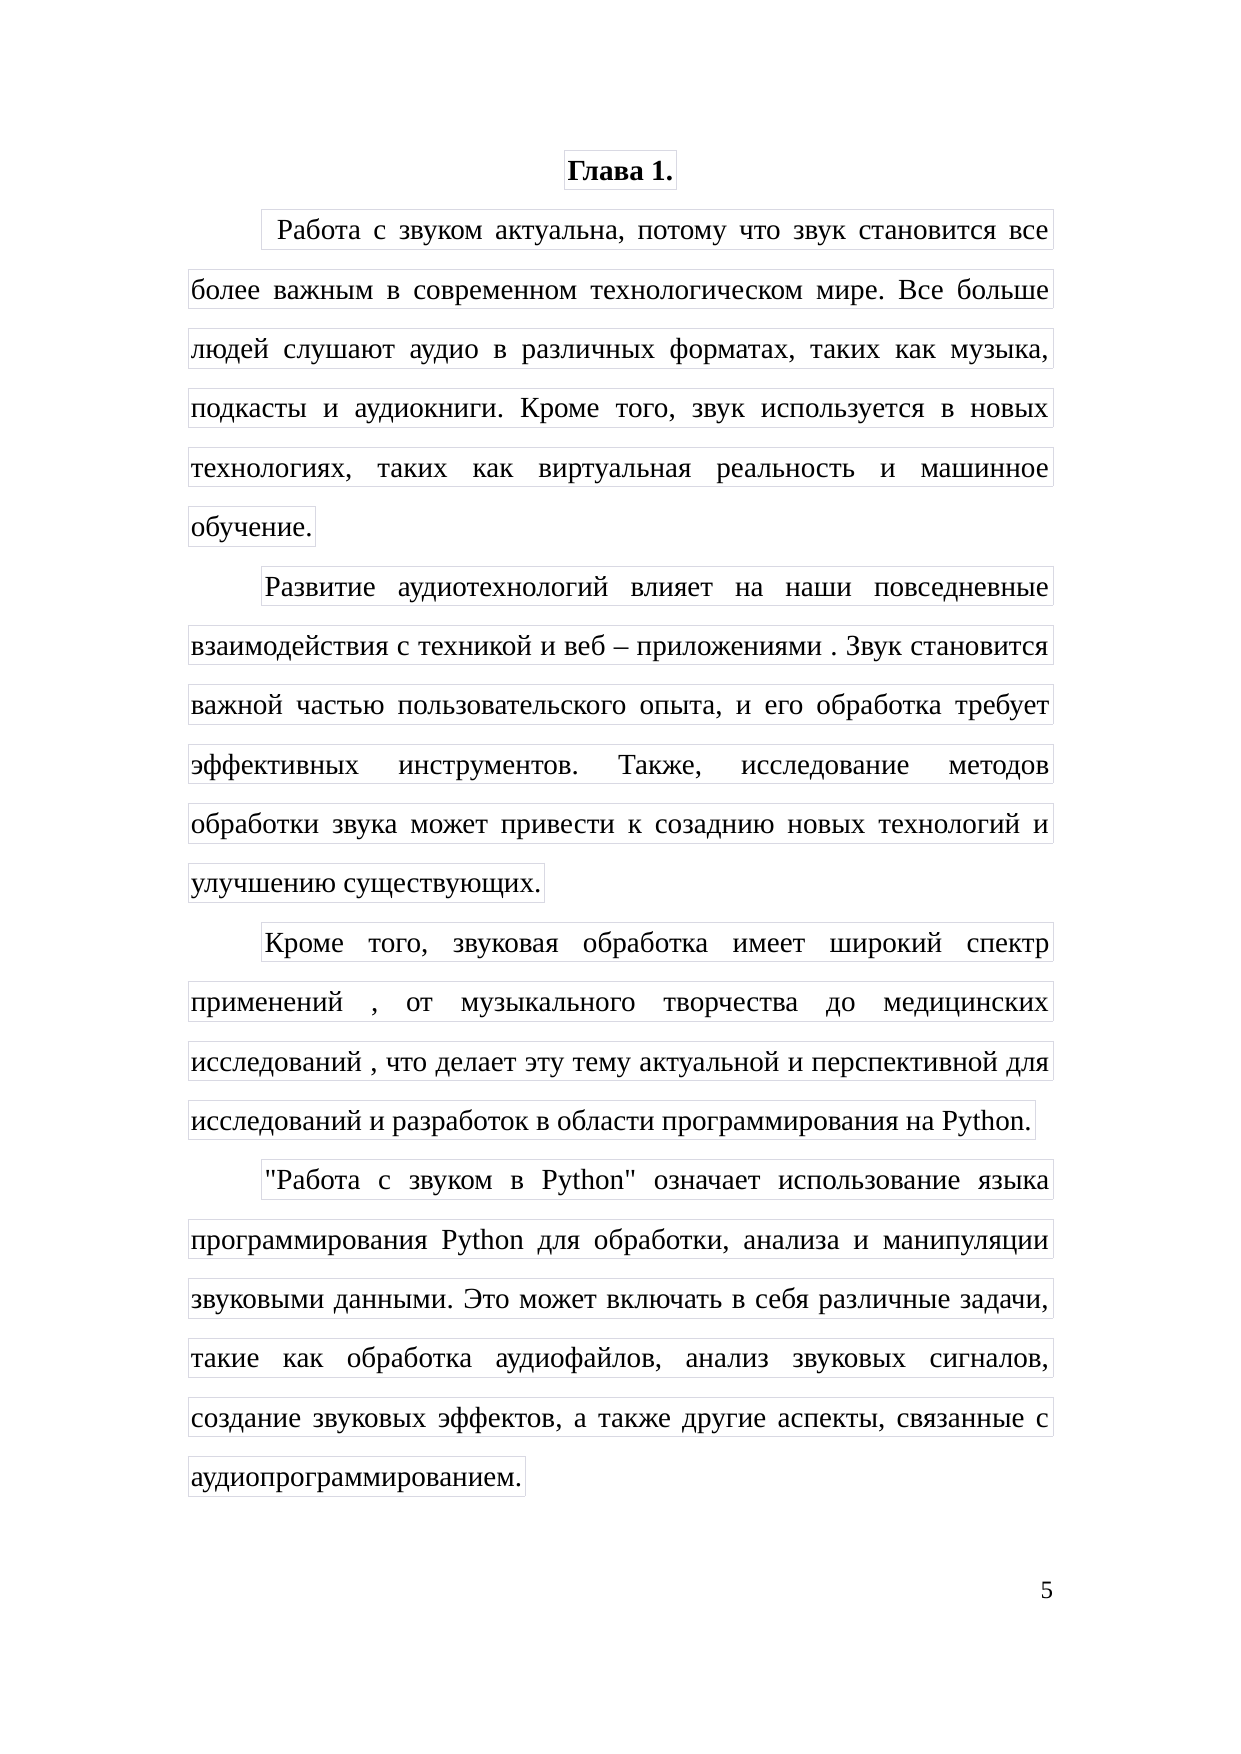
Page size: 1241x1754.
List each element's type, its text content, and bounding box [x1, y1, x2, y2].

text взаимодействия с техникой и веб – приложениями . Звук становится [187, 626, 1053, 684]
text Глава 1. [565, 151, 676, 189]
text технологиях, таких как виртуальная реальность и машинное обучение. [187, 448, 1053, 546]
text такие как обработка аудиофайлов, анализ звуковых сигналов, [187, 1339, 1053, 1397]
text применений , от музыкального творчества до медицинских [187, 982, 1053, 1041]
text людей слушают аудио в различных форматах, таких как музыка, [187, 329, 1053, 388]
text [187, 150, 564, 189]
text обработки звука может привести к созаднию новых технологий и улучшению существующих. [187, 804, 1053, 902]
text [677, 150, 1053, 189]
text Работа с звуком актуальна, потому что звук становится все [187, 209, 1053, 269]
text создание звуковых эффектов, а также другие аспекты, связанные с аудиопрограммированием. [187, 1398, 1053, 1496]
text подкасты и аудиокниги. Кроме того, звук используется в новых [187, 389, 1053, 447]
text более важным в современном технологическом мире. Все больше [187, 270, 1053, 328]
text эффективных инструментов. Также, исследование методов [187, 745, 1053, 803]
text Развитие аудиотехнологий влияет на наши повседневные [187, 566, 1053, 625]
text важной частью пользовательского опыта, и его обработка требует [187, 685, 1053, 744]
text Кроме того, звуковая обработка имеет широкий спектр [187, 922, 1053, 981]
text программирования Python для обработки, анализа и манипуляции [187, 1220, 1053, 1278]
text исследований , что делает эту тему актуальной и перспективной для исследований и разработок в области программирования на Python. [187, 1042, 1053, 1139]
text звуковыми данными. Это может включать в себя различные задачи, [187, 1279, 1053, 1338]
text "Работа с звуком в Python" означает использование языка [187, 1159, 1053, 1219]
